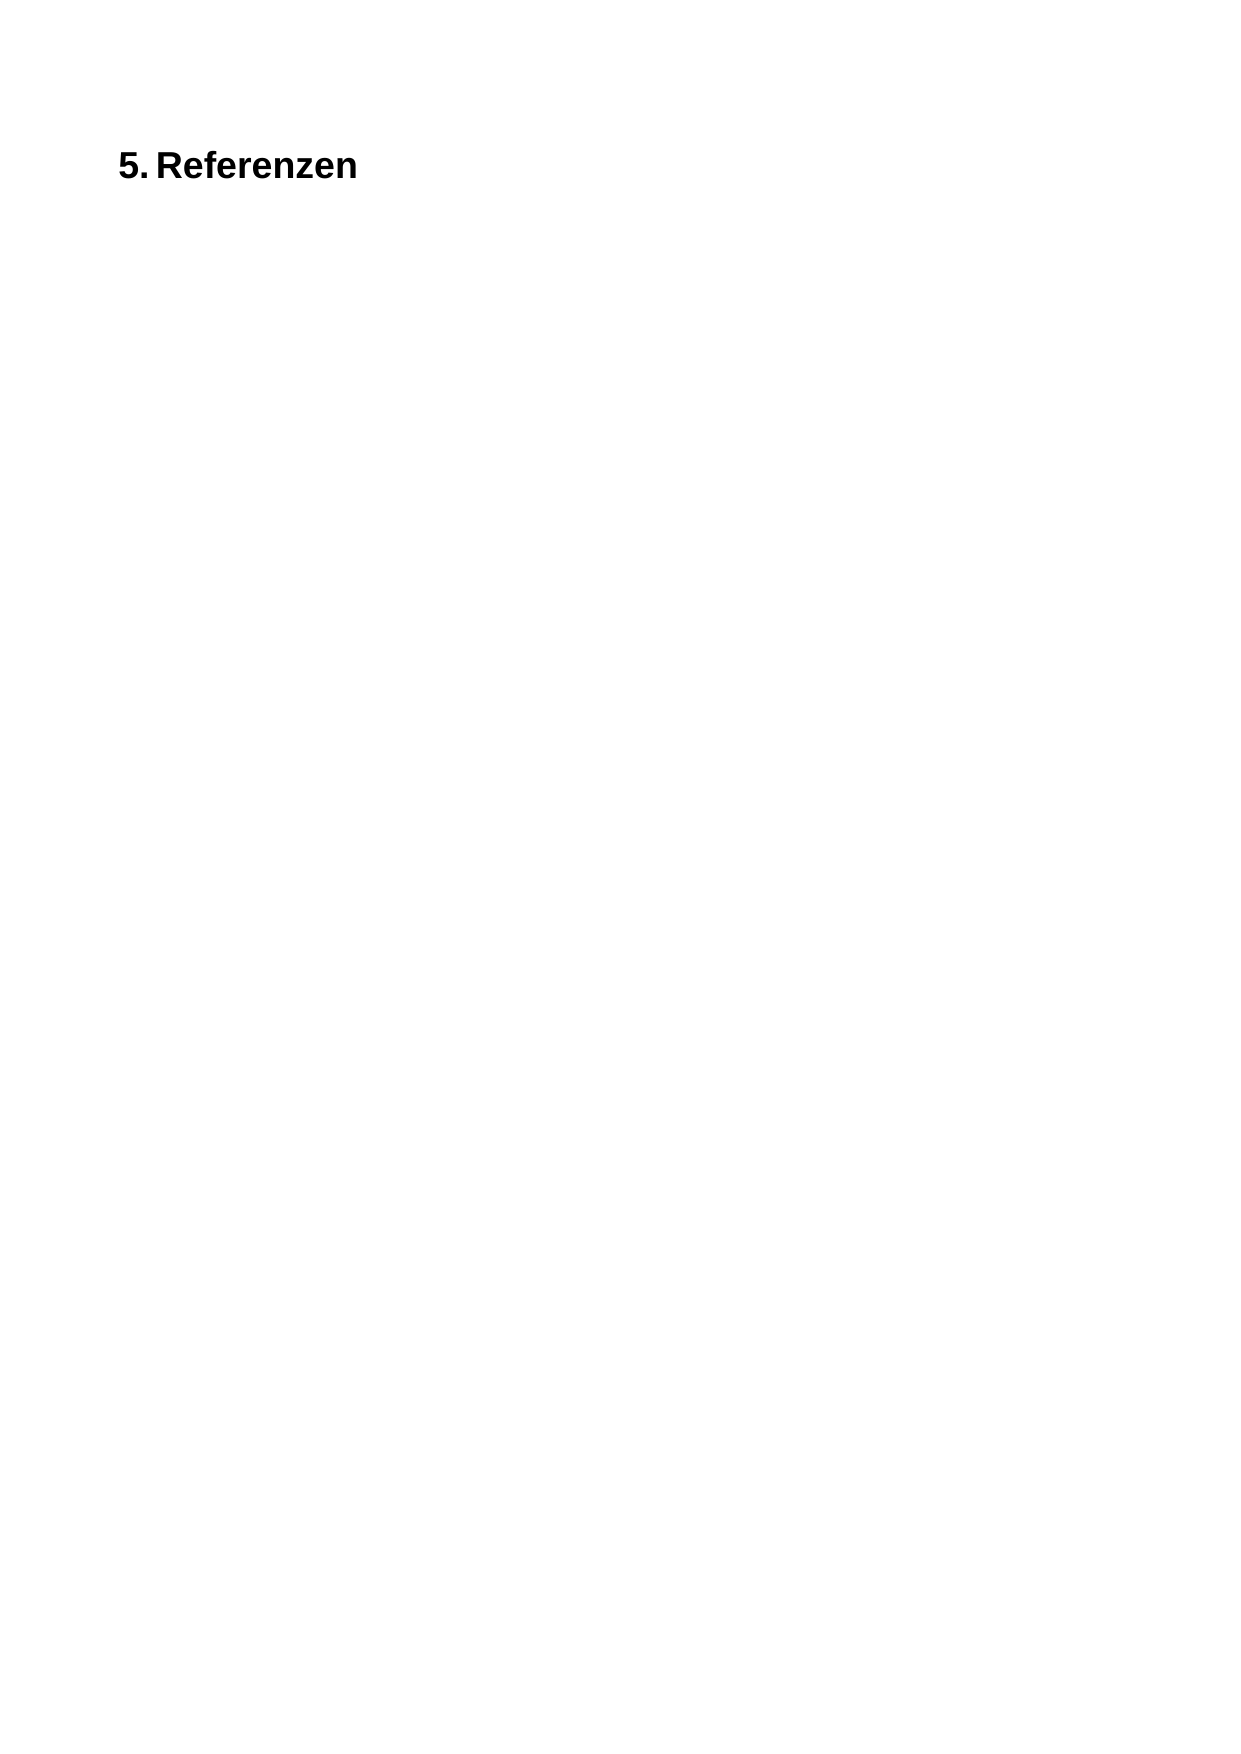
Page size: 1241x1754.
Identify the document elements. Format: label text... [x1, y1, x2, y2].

subtitle Referenzen [118, 143, 1078, 186]
